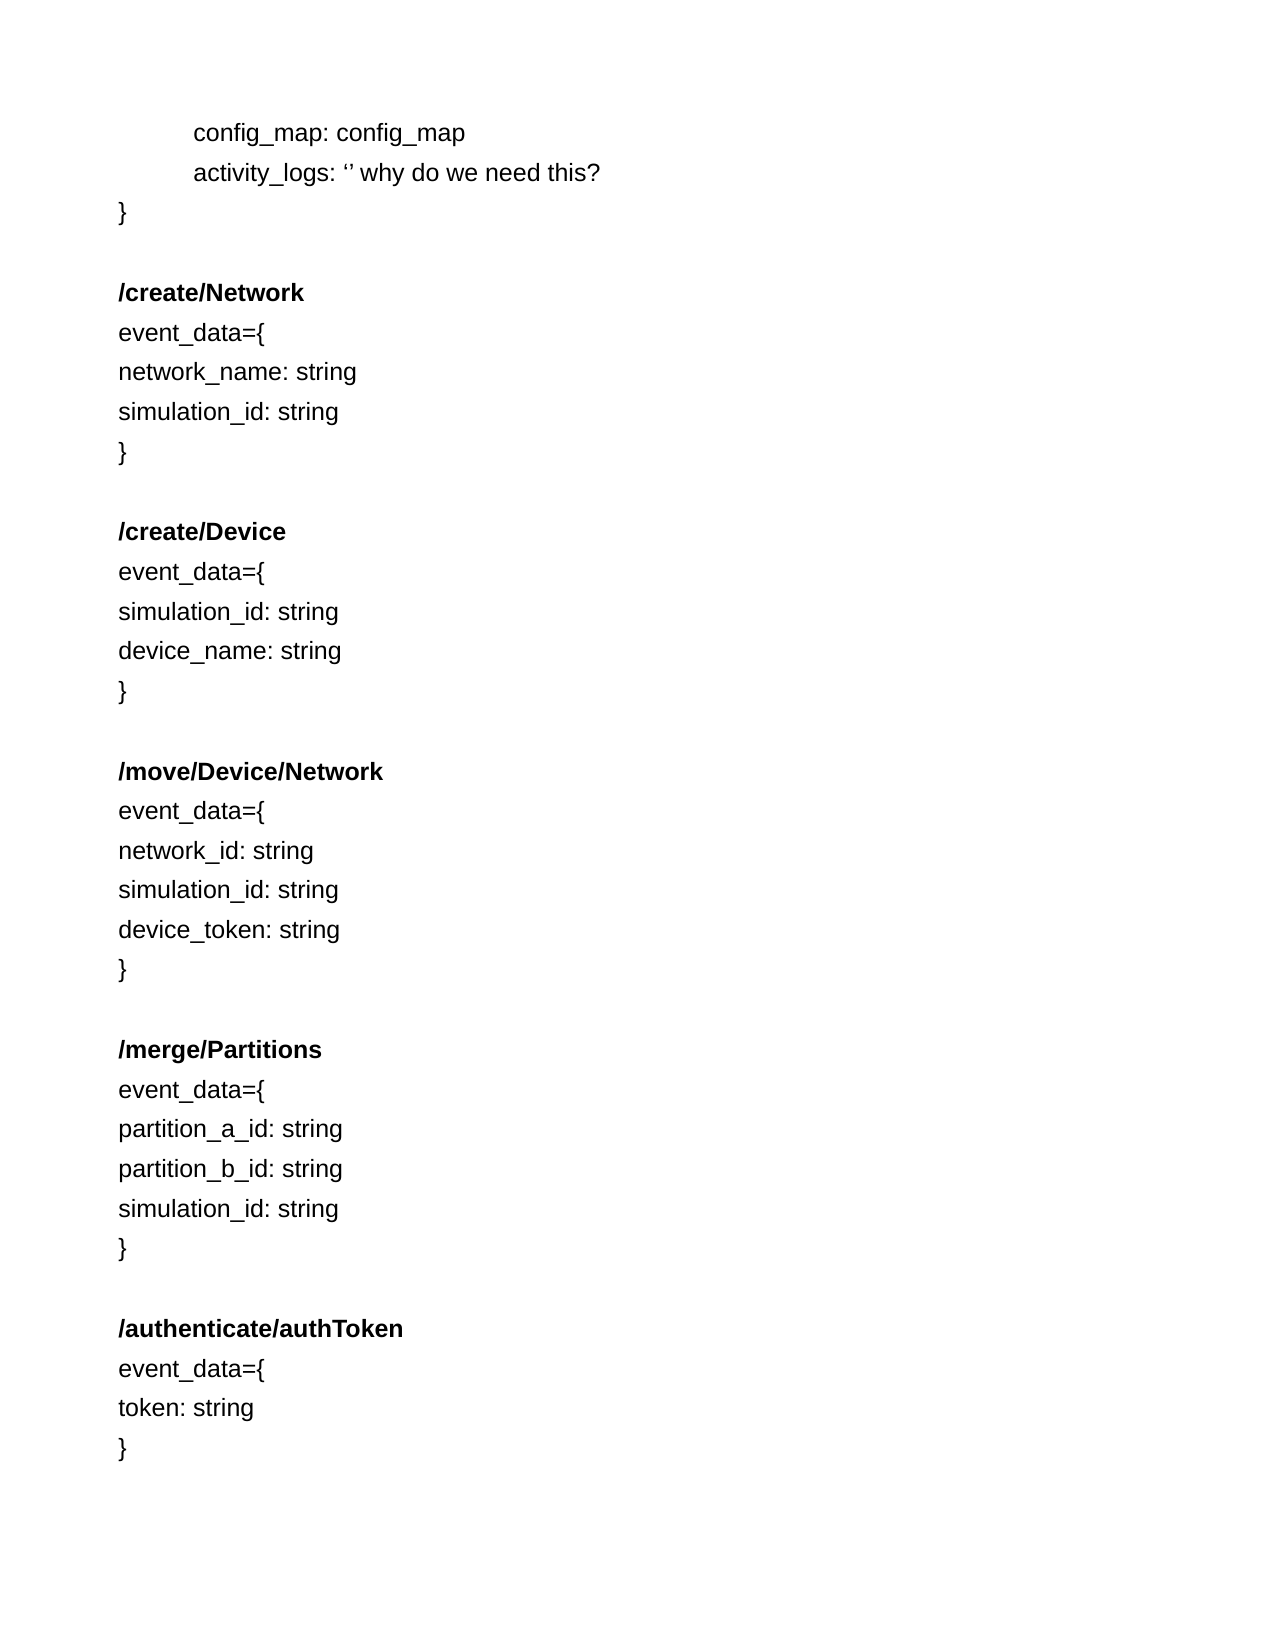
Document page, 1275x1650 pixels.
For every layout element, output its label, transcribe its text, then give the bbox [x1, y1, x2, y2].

text /create/Device [118, 517, 1157, 546]
text network_name: string [118, 357, 1157, 386]
text } [118, 436, 1157, 465]
text /move/Device/Network [118, 756, 1157, 785]
text event_data={ [118, 1353, 1157, 1382]
text } [118, 1433, 1157, 1461]
text simulation_id: string [118, 596, 1157, 625]
text partition_b_id: string [118, 1154, 1157, 1183]
text /authenticate/authToken [118, 1314, 1157, 1343]
text device_token: string [118, 915, 1157, 943]
text simulation_id: string [118, 875, 1157, 904]
text network_id: string [118, 836, 1157, 864]
text partition_a_id: string [118, 1114, 1157, 1143]
text event_data={ [118, 557, 1157, 586]
text } [118, 676, 1157, 704]
text activity_logs: ‘’ why do we need this? [118, 158, 1157, 186]
text } [118, 1233, 1157, 1262]
text simulation_id: string [118, 1193, 1157, 1222]
text /create/Network [118, 278, 1157, 307]
text simulation_id: string [118, 397, 1157, 426]
text } [118, 954, 1157, 983]
text config_map: config_map [118, 118, 1157, 147]
text } [118, 197, 1157, 226]
text event_data={ [118, 318, 1157, 346]
text event_data={ [118, 796, 1157, 825]
text token: string [118, 1393, 1157, 1422]
text /merge/Partitions [118, 1035, 1157, 1064]
text device_name: string [118, 636, 1157, 665]
text event_data={ [118, 1075, 1157, 1103]
